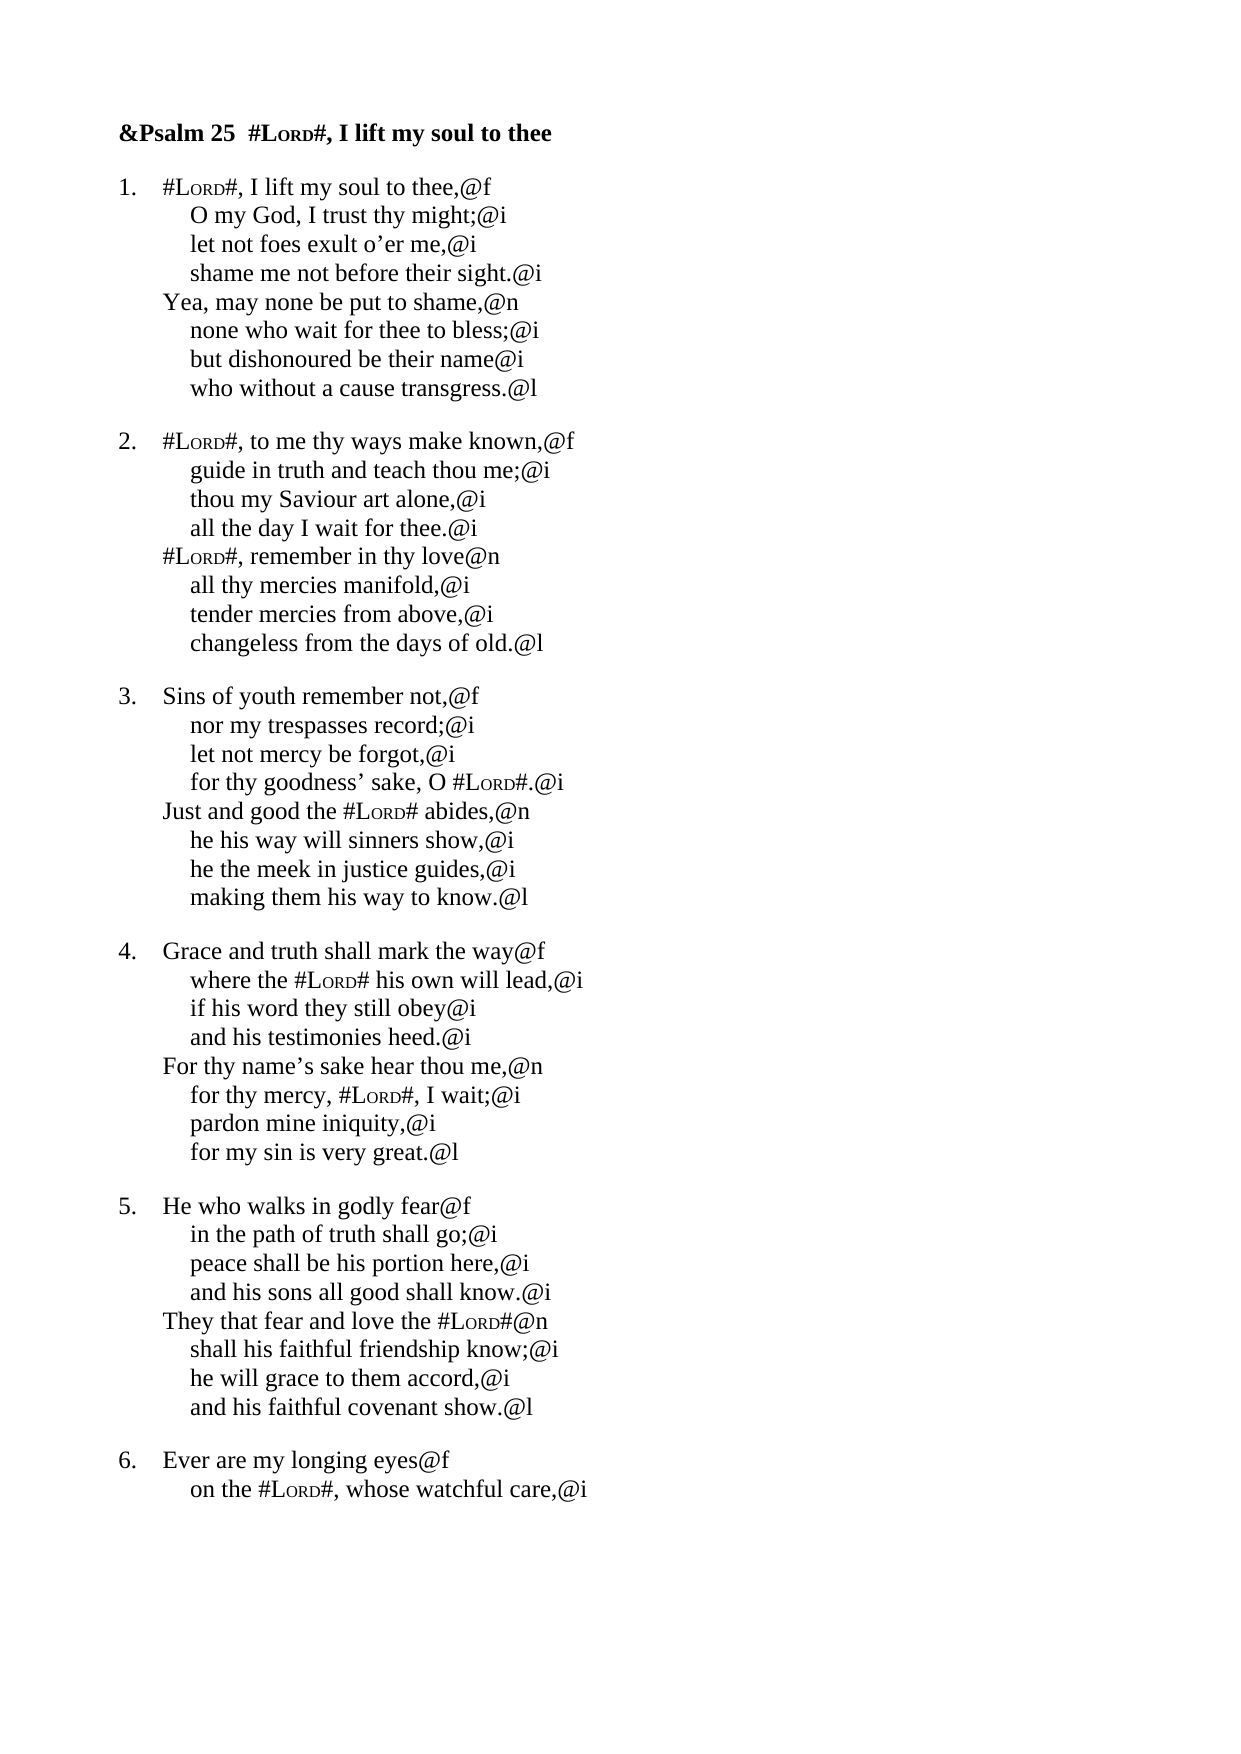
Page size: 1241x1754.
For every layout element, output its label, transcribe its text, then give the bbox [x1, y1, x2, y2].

text on the #Lord#, whose watchful care,@i [171, 1474, 1122, 1503]
text 3. Sins of youth remember not,@f [118, 681, 1122, 710]
text let not foes exult o’er me,@i [171, 229, 1122, 258]
text guide in truth and teach thou me;@i [171, 455, 1122, 484]
text for my sin is very great.@l [171, 1137, 1122, 1166]
text if his word they still obey@i [171, 993, 1122, 1022]
text making them his way to know.@l [171, 882, 1122, 911]
text and his testimonies heed.@i [171, 1022, 1122, 1051]
text shame me not before their sight.@i [171, 258, 1122, 287]
text he the meek in justice guides,@i [171, 854, 1122, 882]
text none who wait for thee to bless;@i [171, 315, 1122, 344]
text who without a cause transgress.@l [171, 373, 1122, 402]
text 2. #Lord#, to me thy ways make known,@f [118, 426, 1122, 455]
text and his sons all good shall know.@i [171, 1277, 1122, 1306]
text and his faithful covenant show.@l [171, 1392, 1122, 1421]
text thou my Saviour art alone,@i [171, 484, 1122, 513]
text all thy mercies manifold,@i [171, 570, 1122, 599]
text Just and good the #Lord# abides,@n [162, 796, 1122, 825]
text changeless from the days of old.@l [171, 628, 1122, 656]
text he his way will sinners show,@i [171, 825, 1122, 854]
text peace shall be his portion here,@i [171, 1248, 1122, 1277]
text let not mercy be forgot,@i [171, 739, 1122, 767]
text 6. Ever are my longing eyes@f [118, 1446, 1122, 1474]
text O my God, I trust thy might;@i [171, 200, 1122, 229]
text all the day I wait for thee.@i [171, 513, 1122, 541]
text pardon mine iniquity,@i [171, 1108, 1122, 1137]
text for thy goodness’ sake, O #Lord#.@i [171, 767, 1122, 796]
text Yea, may none be put to shame,@n [162, 287, 1122, 315]
text 4. Grace and truth shall mark the way@f [118, 936, 1122, 965]
text he will grace to them accord,@i [171, 1363, 1122, 1392]
text nor my trespasses record;@i [171, 710, 1122, 739]
text in the path of truth shall go;@i [171, 1219, 1122, 1248]
subtitle &Psalm 25 #Lord#, I lift my soul to thee [118, 118, 1122, 147]
text 1. #Lord#, I lift my soul to thee,@f [118, 172, 1122, 200]
text for thy mercy, #Lord#, I wait;@i [171, 1080, 1122, 1108]
text They that fear and love the #Lord#@n [162, 1306, 1122, 1334]
text but dishonoured be their name@i [171, 344, 1122, 373]
text shall his faithful friendship know;@i [171, 1334, 1122, 1363]
text tender mercies from above,@i [171, 599, 1122, 628]
text where the #Lord# his own will lead,@i [171, 965, 1122, 993]
text 5. He who walks in godly fear@f [118, 1191, 1122, 1219]
text #Lord#, remember in thy love@n [162, 541, 1122, 570]
text For thy name’s sake hear thou me,@n [162, 1051, 1122, 1080]
